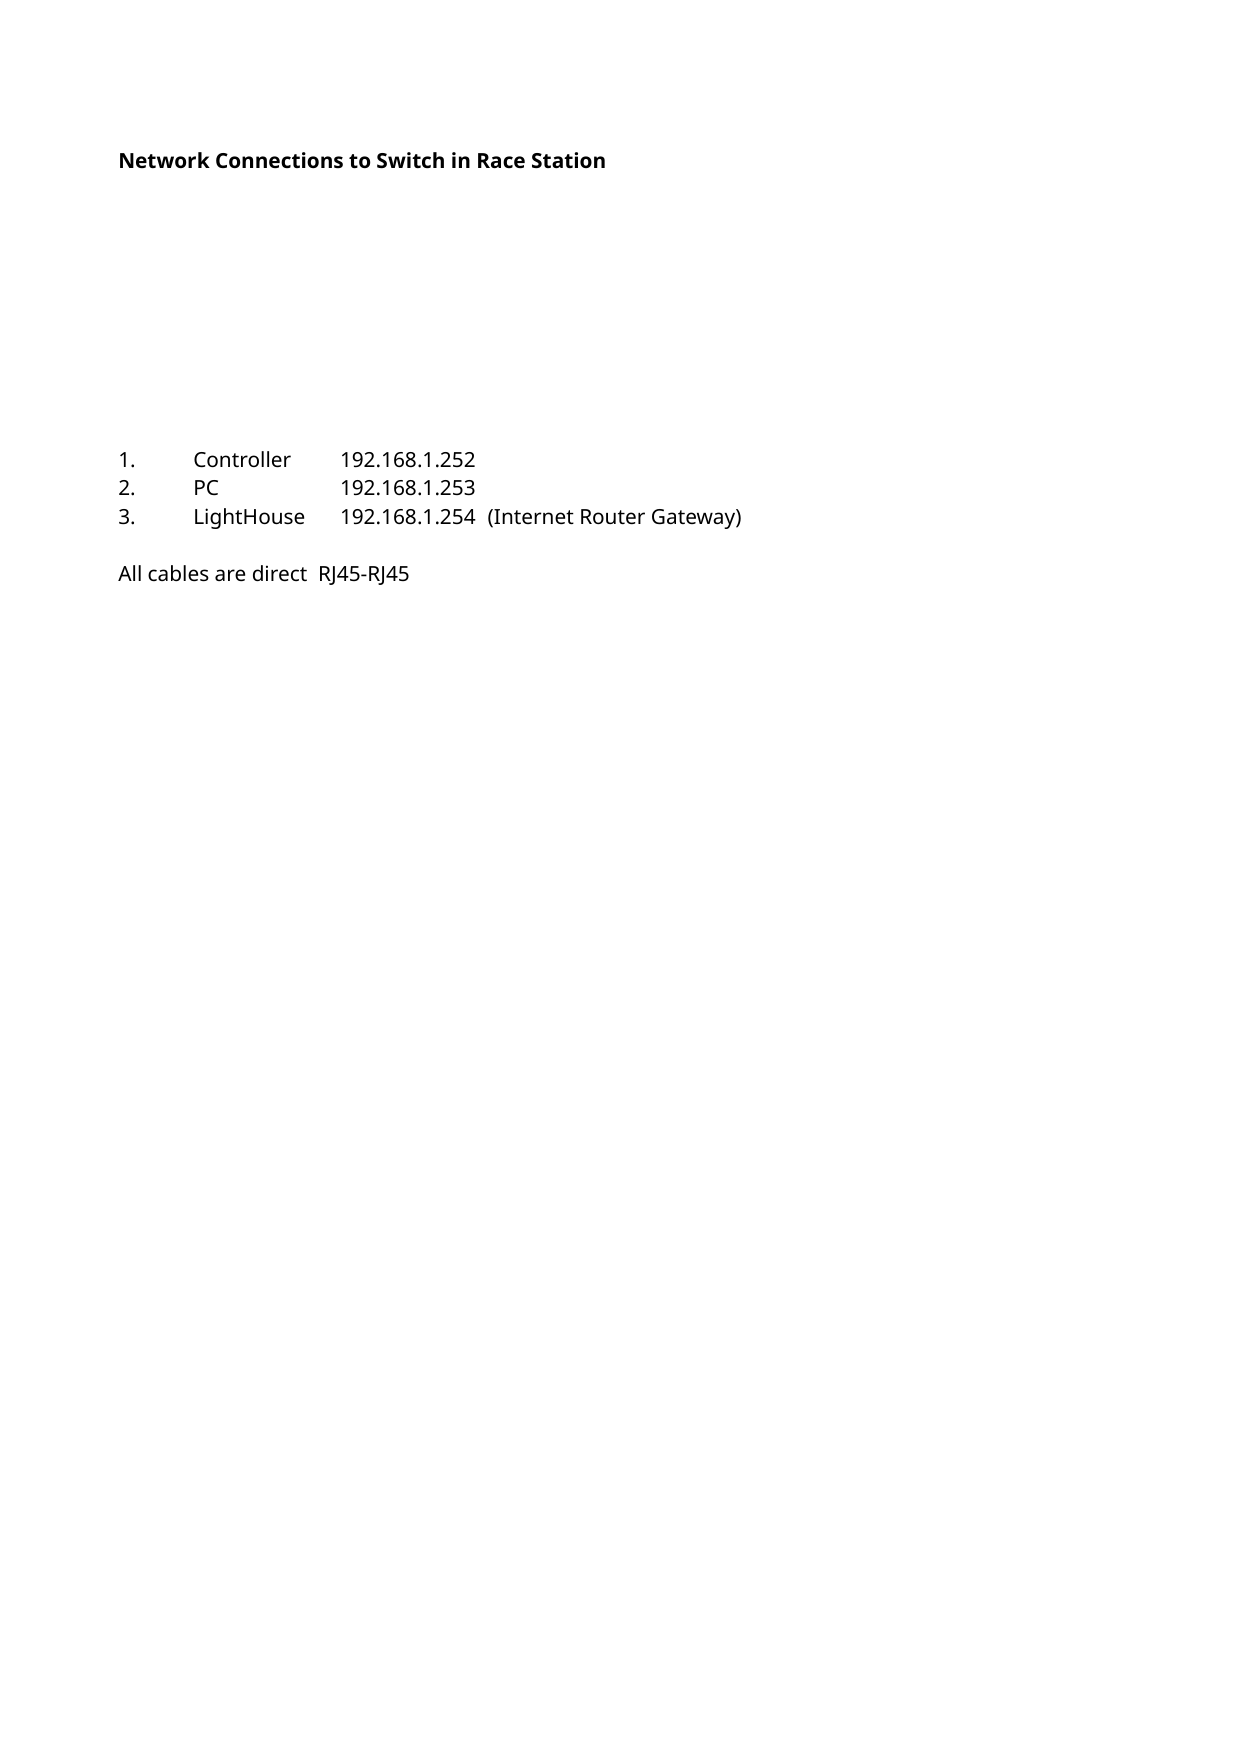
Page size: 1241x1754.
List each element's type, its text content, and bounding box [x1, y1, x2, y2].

text All cables are direct RJ45-RJ45 [118, 559, 1122, 587]
text Network Connections to Switch in Race Station [118, 147, 1122, 175]
list Controller 192.168.1.252 [118, 445, 1122, 473]
list PC 192.168.1.253 [118, 473, 1122, 502]
list LightHouse 192.168.1.254 (Internet Router Gateway) [118, 502, 1122, 530]
